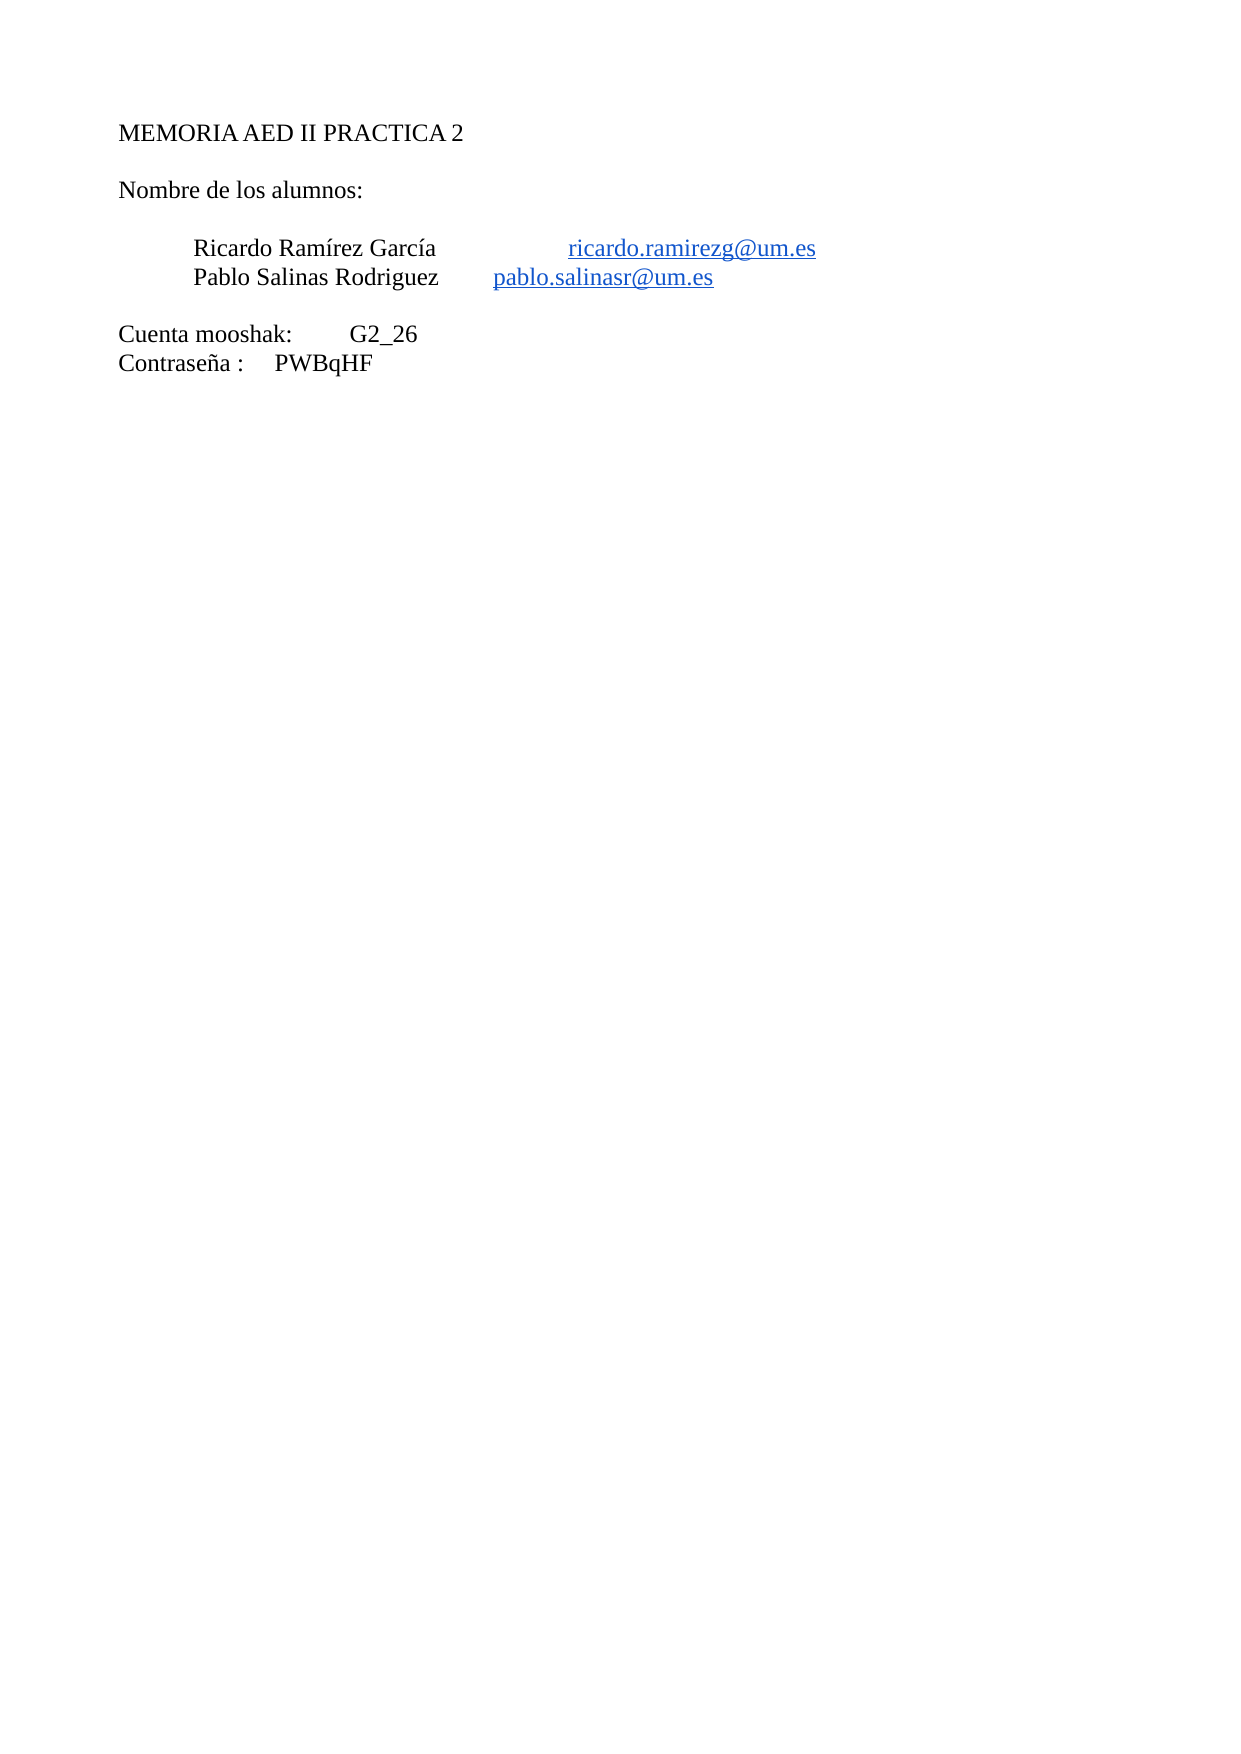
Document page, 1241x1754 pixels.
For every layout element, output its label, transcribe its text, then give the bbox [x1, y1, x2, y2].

text MEMORIA AED II PRACTICA 2 [118, 118, 1122, 147]
text Nombre de los alumnos: [118, 176, 1122, 204]
text Cuenta mooshak: G2_26 [118, 319, 1122, 348]
text Pablo Salinas Rodriguez pablo.salinasr@um.es [118, 262, 1122, 291]
text Contraseña : PWBqHF [118, 348, 1122, 377]
text Ricardo Ramírez García ricardo.ramirezg@um.es [118, 233, 1122, 262]
